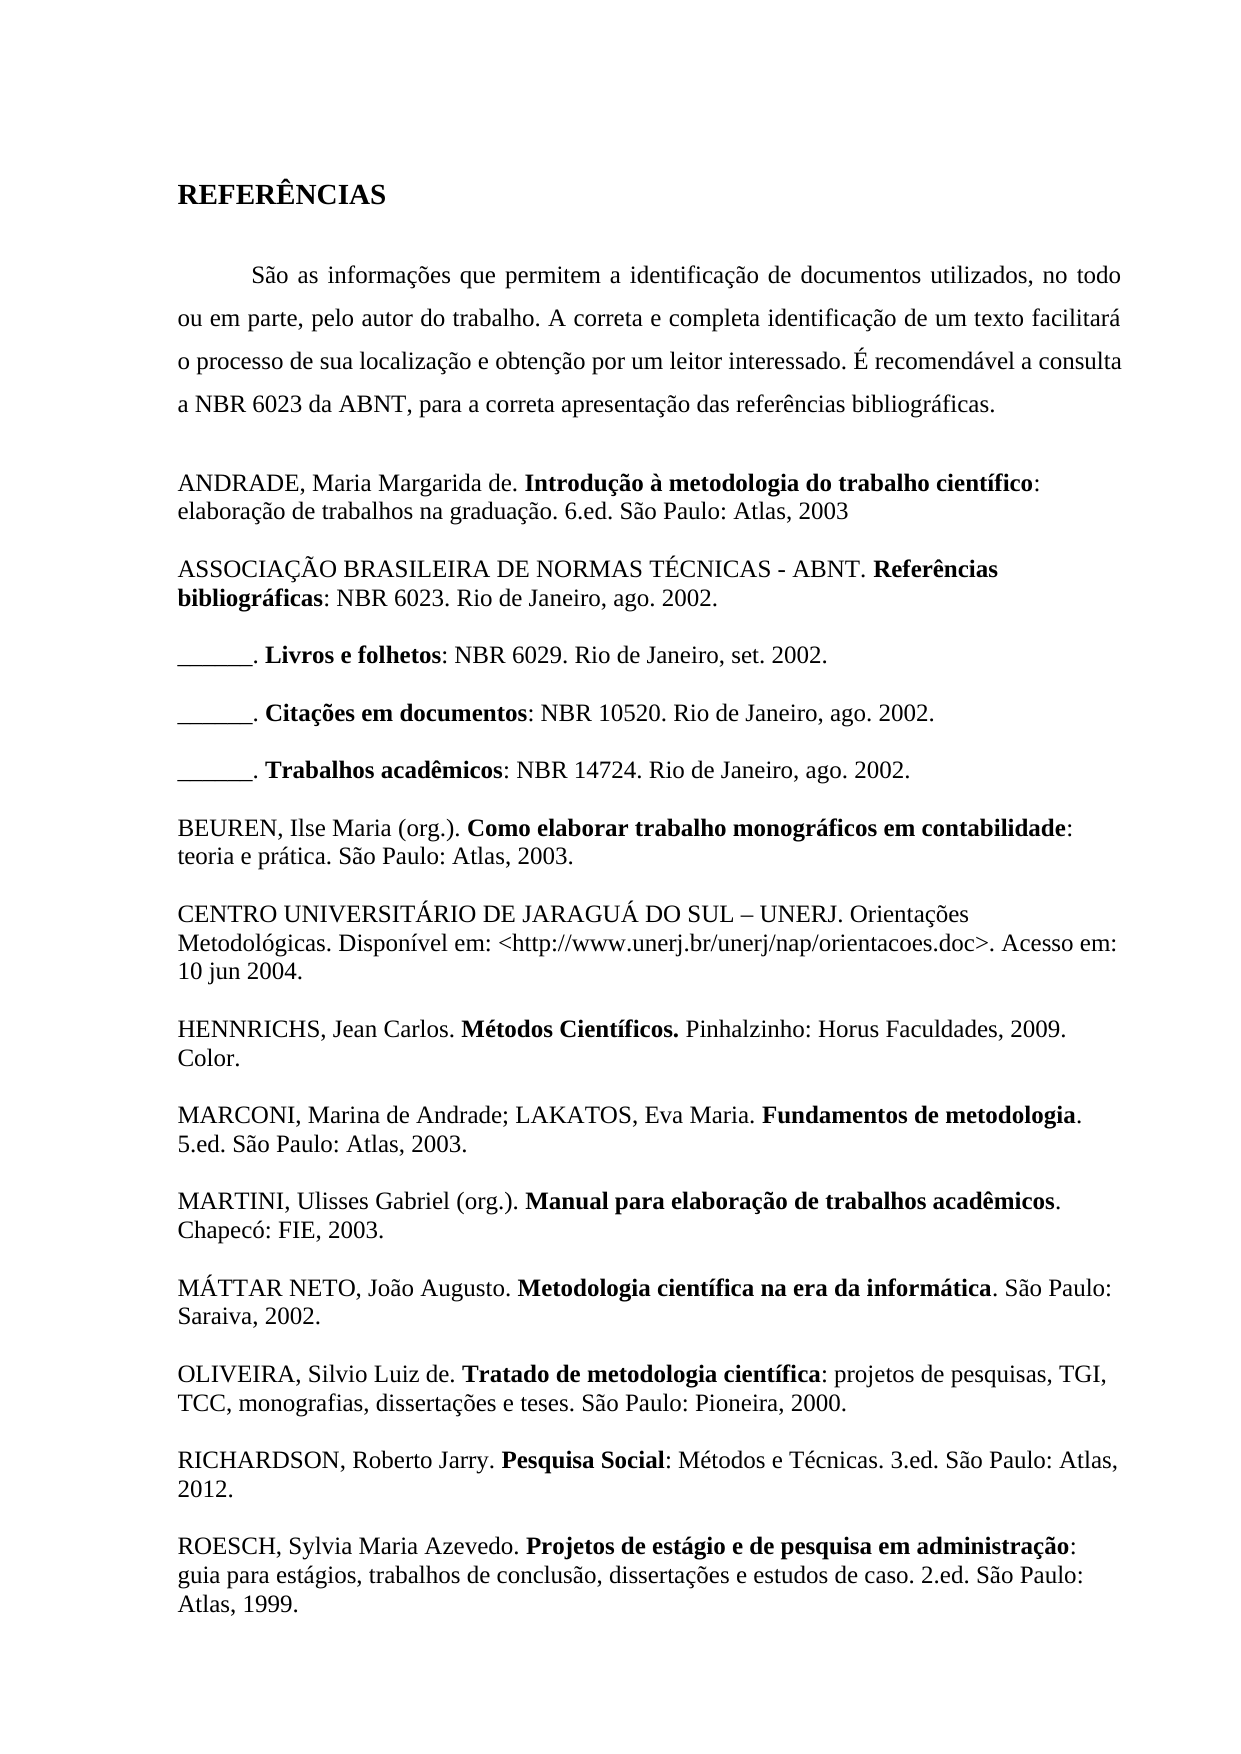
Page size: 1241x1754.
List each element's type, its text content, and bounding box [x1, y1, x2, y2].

text São as informações que permitem a identificação de documentos utilizados, no todo ou em parte, pelo autor do trabalho. A correta e completa identificação de um texto facilitará o processo de sua localização e obtenção por um leitor interessado. É recomendável a consulta a NBR 6023 da ABNT, para a correta apresentação das referências bibliográficas. [177, 260, 1122, 418]
text MARCONI, Marina de Andrade; LAKATOS, Eva Maria. Fundamentos de metodologia. 5.ed. São Paulo: Atlas, 2003. [177, 1100, 1122, 1158]
text ANDRADE, Maria Margarida de. Introdução à metodologia do trabalho científico: elaboração de trabalhos na graduação. 6.ed. São Paulo: Atlas, 2003 [177, 468, 1122, 525]
text ______. Citações em documentos: NBR 10520. Rio de Janeiro, ago. 2002. [177, 698, 1122, 726]
text HENNRICHS, Jean Carlos. Métodos Científicos. Pinhalzinho: Horus Faculdades, 2009. Color. [177, 1014, 1122, 1071]
text RICHARDSON, Roberto Jarry. Pesquisa Social: Métodos e Técnicas. 3.ed. São Paulo: Atlas, 2012. [177, 1445, 1122, 1503]
text MÁTTAR NETO, João Augusto. Metodologia científica na era da informática. São Paulo: Saraiva, 2002. [177, 1273, 1122, 1330]
text MARTINI, Ulisses Gabriel (org.). Manual para elaboração de trabalhos acadêmicos. Chapecó: FIE, 2003. [177, 1186, 1122, 1244]
title referências [177, 177, 1122, 211]
text OLIVEIRA, Silvio Luiz de. Tratado de metodologia científica: projetos de pesquisas, TGI, TCC, monografias, dissertações e teses. São Paulo: Pioneira, 2000. [177, 1359, 1122, 1416]
text ______. Livros e folhetos: NBR 6029. Rio de Janeiro, set. 2002. [177, 640, 1122, 669]
text ASSOCIAÇÃO BRASILEIRA DE NORMAS TÉCNICAS - ABNT. Referências bibliográficas: NBR 6023. Rio de Janeiro, ago. 2002. [177, 554, 1122, 611]
text BEUREN, Ilse Maria (org.). Como elaborar trabalho monográficos em contabilidade: teoria e prática. São Paulo: Atlas, 2003. [177, 813, 1122, 870]
text ROESCH, Sylvia Maria Azevedo. Projetos de estágio e de pesquisa em administração: guia para estágios, trabalhos de conclusão, dissertações e estudos de caso. 2.ed. São Paulo: Atlas, 1999. [177, 1531, 1122, 1618]
text ______. Trabalhos acadêmicos: NBR 14724. Rio de Janeiro, ago. 2002. [177, 755, 1122, 784]
text CENTRO UNIVERSITÁRIO DE JARAGUÁ DO SUL – UNERJ. Orientações Metodológicas. Disponível em: <http://www.unerj.br/unerj/nap/orientacoes.doc>. Acesso em: 10 jun 2004. [177, 899, 1122, 985]
